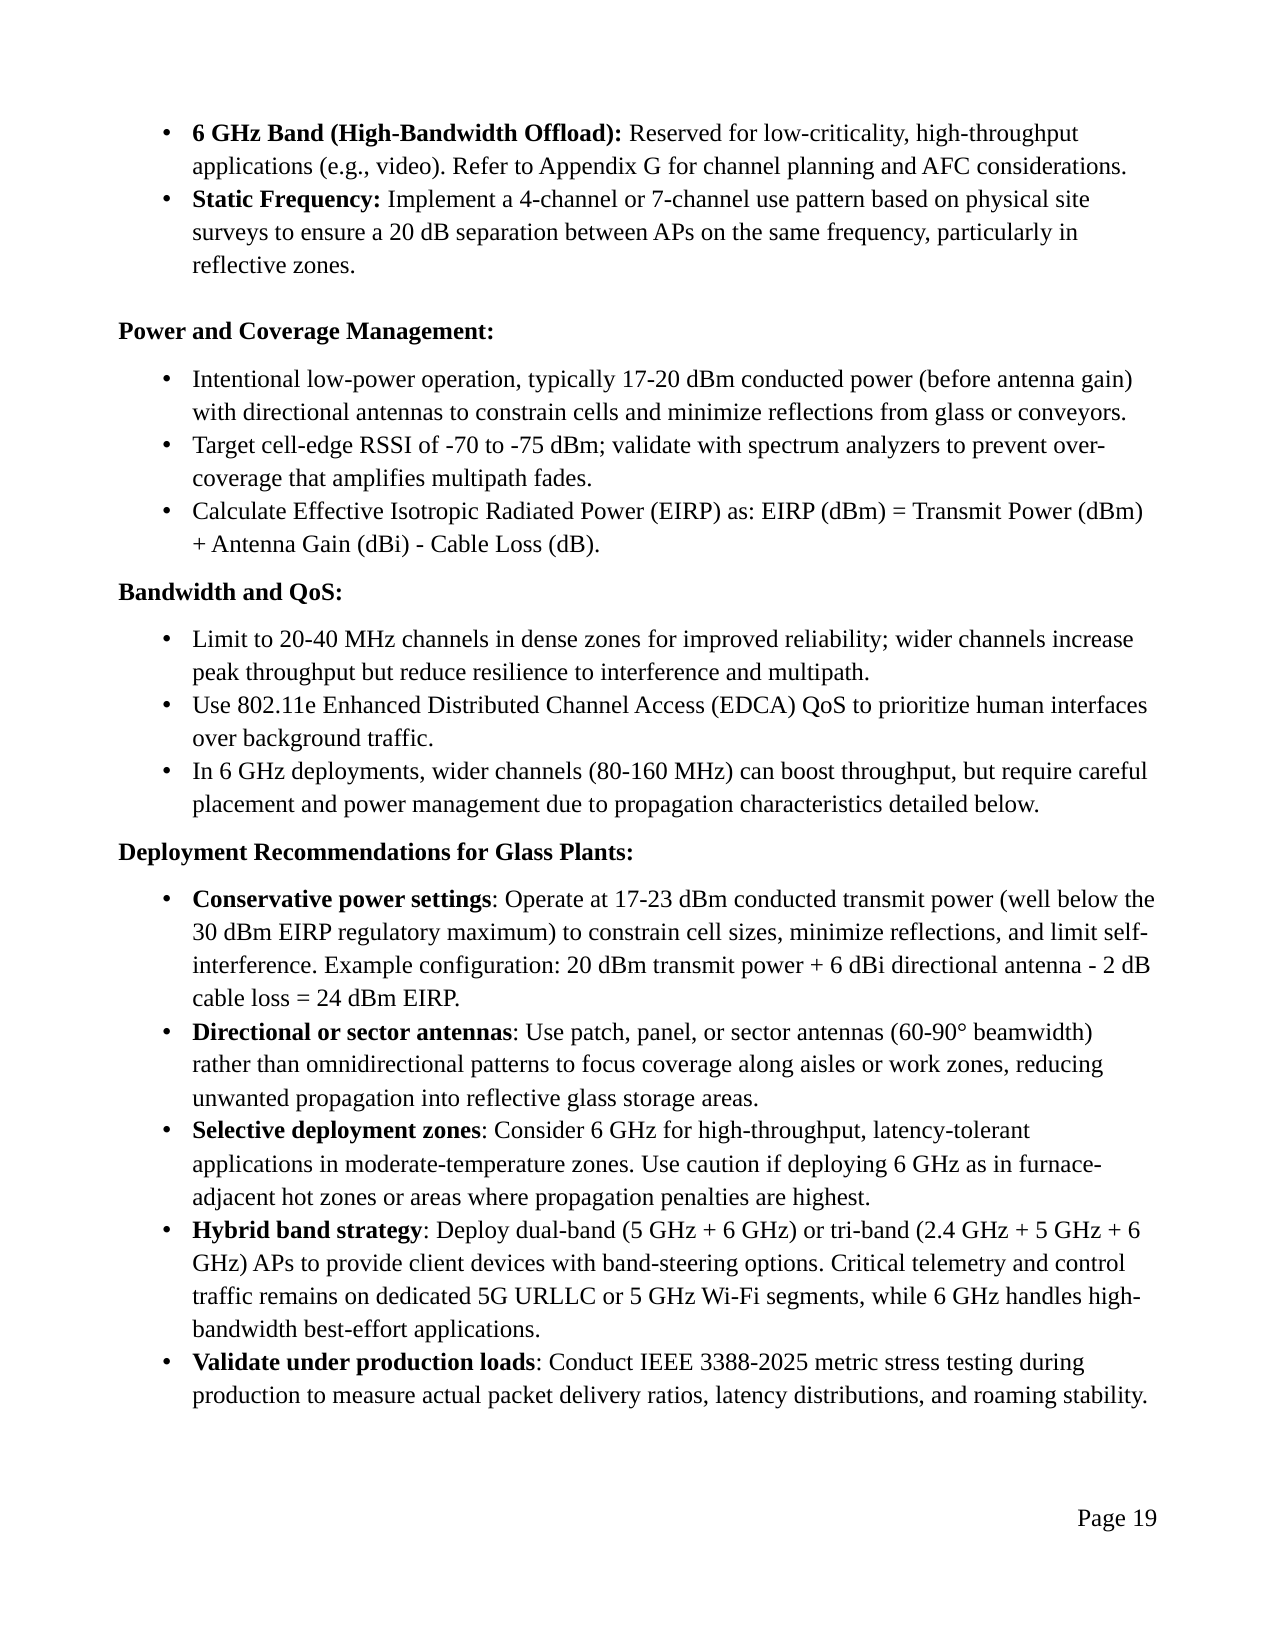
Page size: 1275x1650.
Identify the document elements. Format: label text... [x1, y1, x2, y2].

list Static Frequency: Implement a 4-channel or 7-channel use pattern based on physical site surveys to ensure a 20 dB separation between APs on the same frequency, particularly in reflective zones. [162, 184, 1157, 279]
list Limit to 20-40 MHz channels in dense zones for improved reliability; wider channels increase peak throughput but reduce resilience to interference and multipath. [162, 624, 1157, 686]
list Target cell-edge RSSI of -70 to -75 dBm; validate with spectrum analyzers to prevent over-coverage that amplifies multipath fades. [162, 430, 1157, 492]
list Intentional low-power operation, typically 17-20 dBm conducted power (before antenna gain) with directional antennas to constrain cells and minimize reflections from glass or conveyors. [162, 364, 1157, 426]
list Hybrid band strategy: Deploy dual-band (5 GHz + 6 GHz) or tri-band (2.4 GHz + 5 GHz + 6 GHz) APs to provide client devices with band-steering options. Critical telemetry and control traffic remains on dedicated 5G URLLC or 5 GHz Wi-Fi segments, while 6 GHz handles high-bandwidth best-effort applications. [162, 1215, 1157, 1342]
text Bandwidth and QoS: [118, 577, 1157, 605]
list Directional or sector antennas: Use patch, panel, or sector antennas (60-90° beamwidth) rather than omnidirectional patterns to focus coverage along aisles or work zones, reducing unwanted propagation into reflective glass storage areas. [162, 1017, 1157, 1111]
text Deployment Recommendations for Glass Plants: [118, 837, 1157, 866]
list Conservative power settings: Operate at 17-23 dBm conducted transmit power (well below the 30 dBm EIRP regulatory maximum) to constrain cell sizes, minimize reflections, and limit self-interference. Example configuration: 20 dBm transmit power + 6 dBi directional antenna - 2 dB cable loss = 24 dBm EIRP. [162, 884, 1157, 1012]
list Use 802.11e Enhanced Distributed Channel Access (EDCA) QoS to prioritize human interfaces over background traffic. [162, 690, 1157, 752]
text Power and Coverage Management: [118, 316, 1157, 345]
list Calculate Effective Isotropic Radiated Power (EIRP) as: EIRP (dBm) = Transmit Power (dBm) + Antenna Gain (dBi) - Cable Loss (dB). [162, 496, 1157, 558]
list Validate under production loads: Conduct IEEE 3388-2025 metric stress testing during production to measure actual packet delivery ratios, latency distributions, and roaming stability. [162, 1347, 1157, 1408]
list 6 GHz Band (High-Bandwidth Offload): Reserved for low-criticality, high-throughput applications (e.g., video). Refer to Appendix G for channel planning and AFC considerations. [162, 118, 1157, 180]
list In 6 GHz deployments, wider channels (80-160 MHz) can boost throughput, but require careful placement and power management due to propagation characteristics detailed below. [162, 756, 1157, 818]
list Selective deployment zones: Consider 6 GHz for high-throughput, latency-tolerant applications in moderate-temperature zones. Use caution if deploying 6 GHz as in furnace-adjacent hot zones or areas where propagation penalties are highest. [162, 1116, 1157, 1210]
